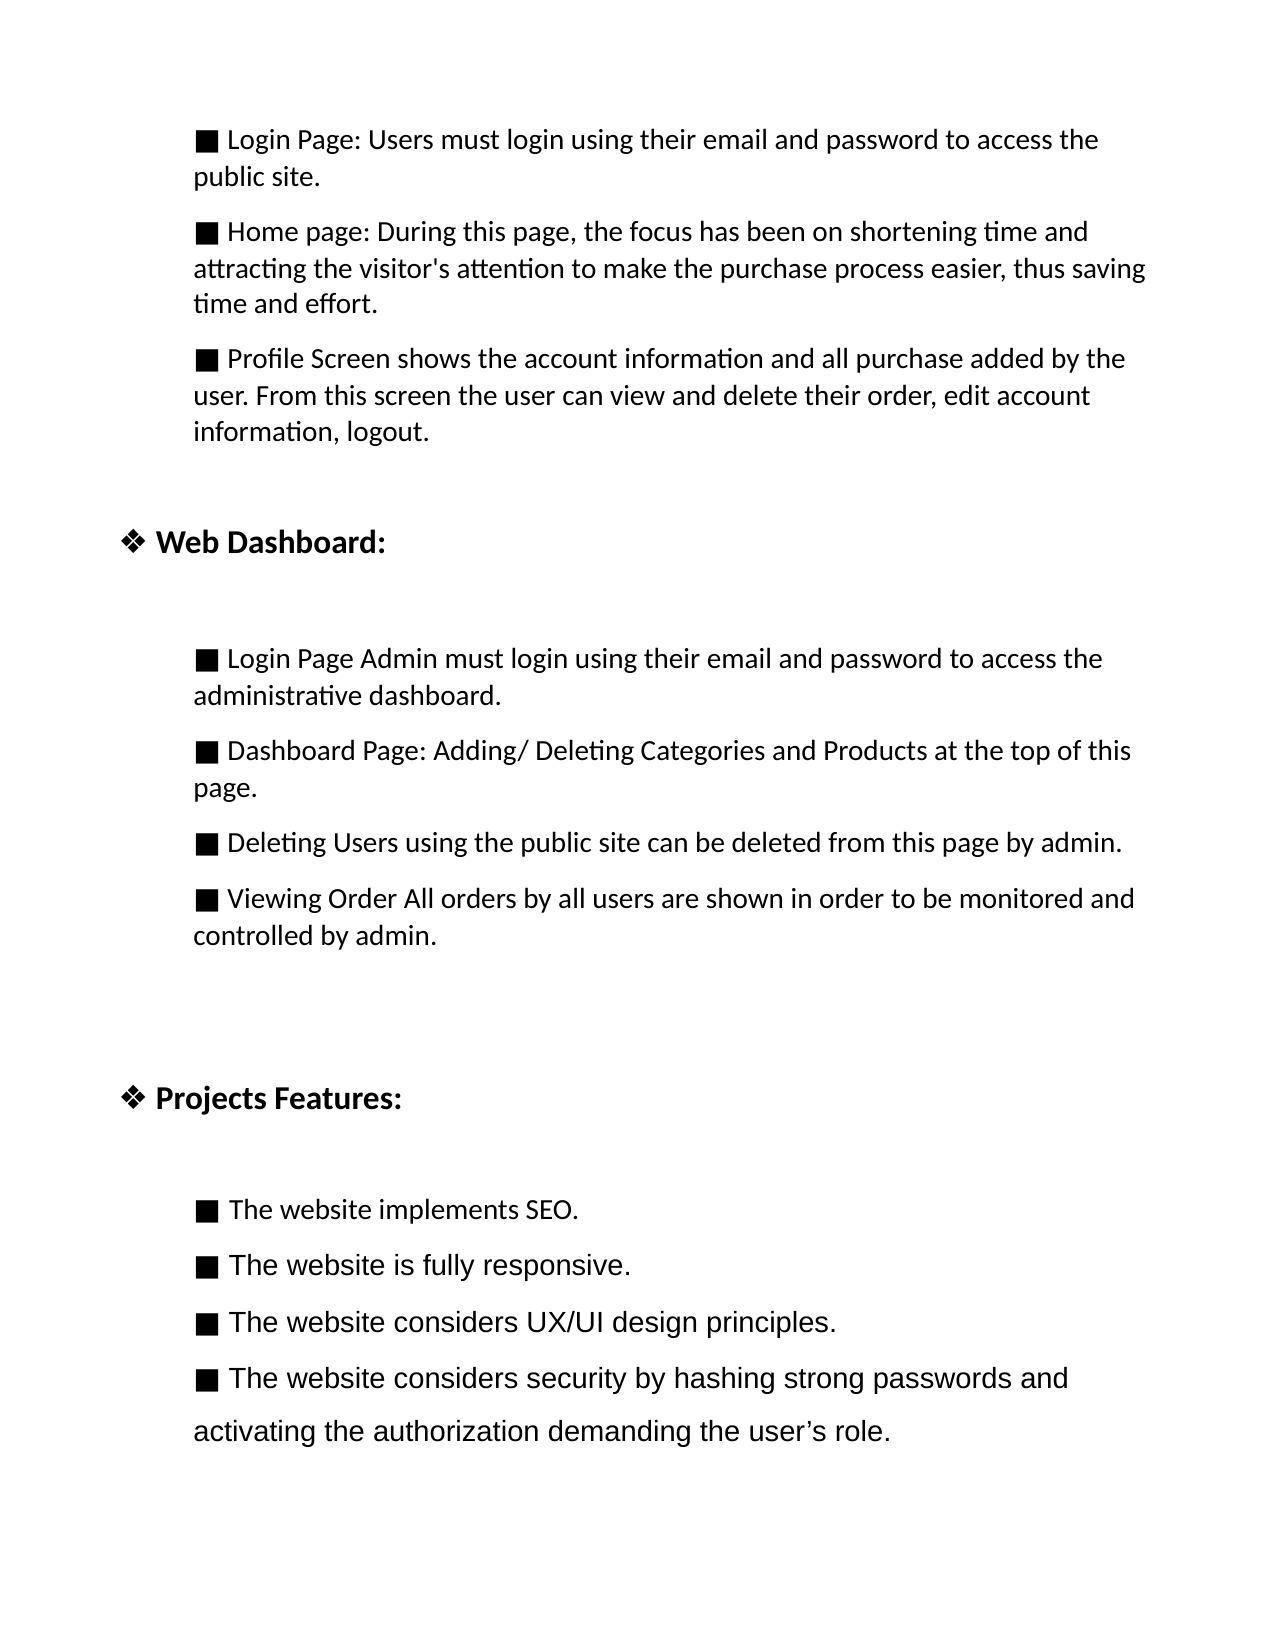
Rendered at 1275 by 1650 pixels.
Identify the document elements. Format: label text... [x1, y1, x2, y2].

text ■ Login Page: Users must login using their email and password to access the public site. [193, 118, 1157, 193]
text ■ The website considers UX/UI design principles. [193, 1301, 1157, 1341]
text activating the authorization demanding the user’s role. [193, 1414, 1157, 1447]
text ■ The website considers security by hashing strong passwords and [193, 1357, 1157, 1397]
text ■ Home page: During this page, the focus has been on shortening time and attracting the visitor's attention to make the purchase process easier, thus saving time and effort. [193, 210, 1157, 321]
text ■ The website implements SEO. [193, 1188, 1157, 1228]
text ■ Dashboard Page: Adding/ Deleting Categories and Products at the top of this page. [193, 729, 1157, 804]
text ■ Profile Screen shows the account information and all purchase added by the user. From this screen the user can view and delete their order, edit account information, logout. [193, 338, 1157, 449]
text ❖ Projects Features: [118, 1074, 1157, 1119]
text ■ Deleting Users using the public site can be deleted from this page by admin. [193, 821, 1157, 861]
text ■ Viewing Order All orders by all users are shown in order to be monitored and controlled by admin. [193, 877, 1157, 953]
text ❖ Web Dashboard: [118, 518, 1157, 563]
text ■ The website is fully responsive. [193, 1245, 1157, 1284]
text ■ Login Page Admin must login using their email and password to access the administrative dashboard. [193, 637, 1157, 712]
